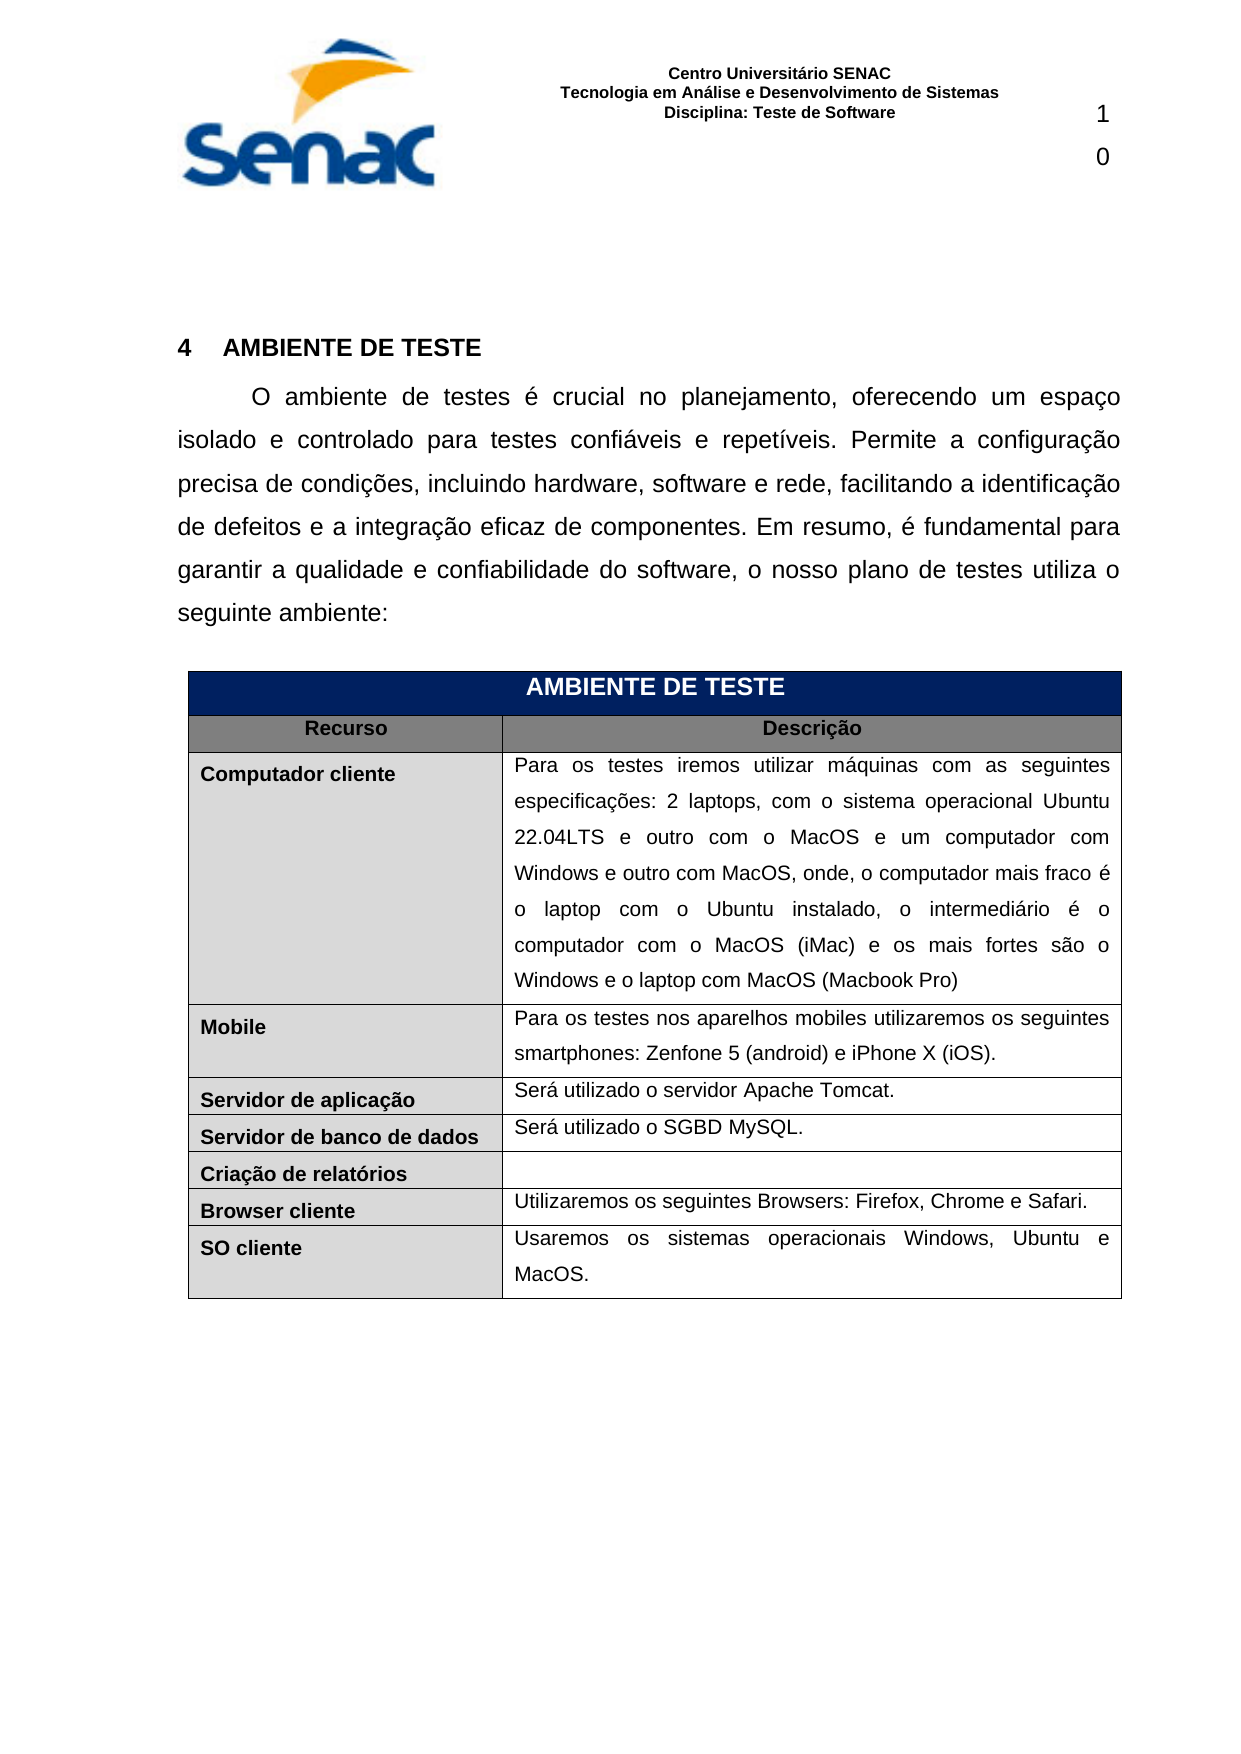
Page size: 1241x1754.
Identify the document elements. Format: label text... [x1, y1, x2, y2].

table_cell Para os testes iremos utilizar máquinas com as seguintes especificações: 2 laptops, com o sistema operacional Ubuntu 22.04LTS e outro com o MacOS e um computador com Windows e outro com MacOS, onde, o computador mais fraco é o laptop com o Ubuntu instalado, o intermediário é o computador com o MacOS (iMac) e os mais fortes são o Windows e o laptop com MacOS (Macbook Pro) [503, 753, 1121, 1004]
table_cell Criação de relatórios [189, 1152, 502, 1188]
table_cell Servidor de aplicação [189, 1078, 502, 1114]
table_cell Para os testes nos aparelhos mobiles utilizaremos os seguintes smartphones: Zenfone 5 (android) e iPhone X (iOS). [503, 1005, 1121, 1077]
table_cell Recurso [189, 716, 502, 752]
table_cell Descrição [503, 716, 1121, 752]
table_cell Será utilizado o servidor Apache Tomcat. [503, 1078, 1121, 1114]
subtitle AMBIENTE de TESTE [177, 333, 1122, 362]
picture [177, 29, 445, 197]
table_header AMBIENTE DE TESTE [189, 672, 1121, 715]
table_cell Computador cliente [189, 753, 502, 1004]
table_cell [503, 1152, 1121, 1188]
table_cell SO cliente [189, 1226, 502, 1298]
table_cell Mobile [189, 1005, 502, 1077]
table_cell Utilizaremos os seguintes Browsers: Firefox, Chrome e Safari. [503, 1189, 1121, 1225]
table_cell Usaremos os sistemas operacionais Windows, Ubuntu e MacOS. [503, 1226, 1121, 1298]
table_cell Será utilizado o SGBD MySQL. [503, 1115, 1121, 1151]
table_cell Browser cliente [189, 1189, 502, 1225]
text O ambiente de testes é crucial no planejamento, oferecendo um espaço isolado e controlado para testes confiáveis e repetíveis. Permite a configuração precisa de condições, incluindo hardware, software e rede, facilitando a identificação de defeitos e a integração eficaz de componentes. Em resumo, é fundamental para garantir a qualidade e confiabilidade do software, o nosso plano de testes utiliza o seguinte ambiente: [177, 382, 1122, 627]
table_cell Servidor de banco de dados [189, 1115, 502, 1151]
